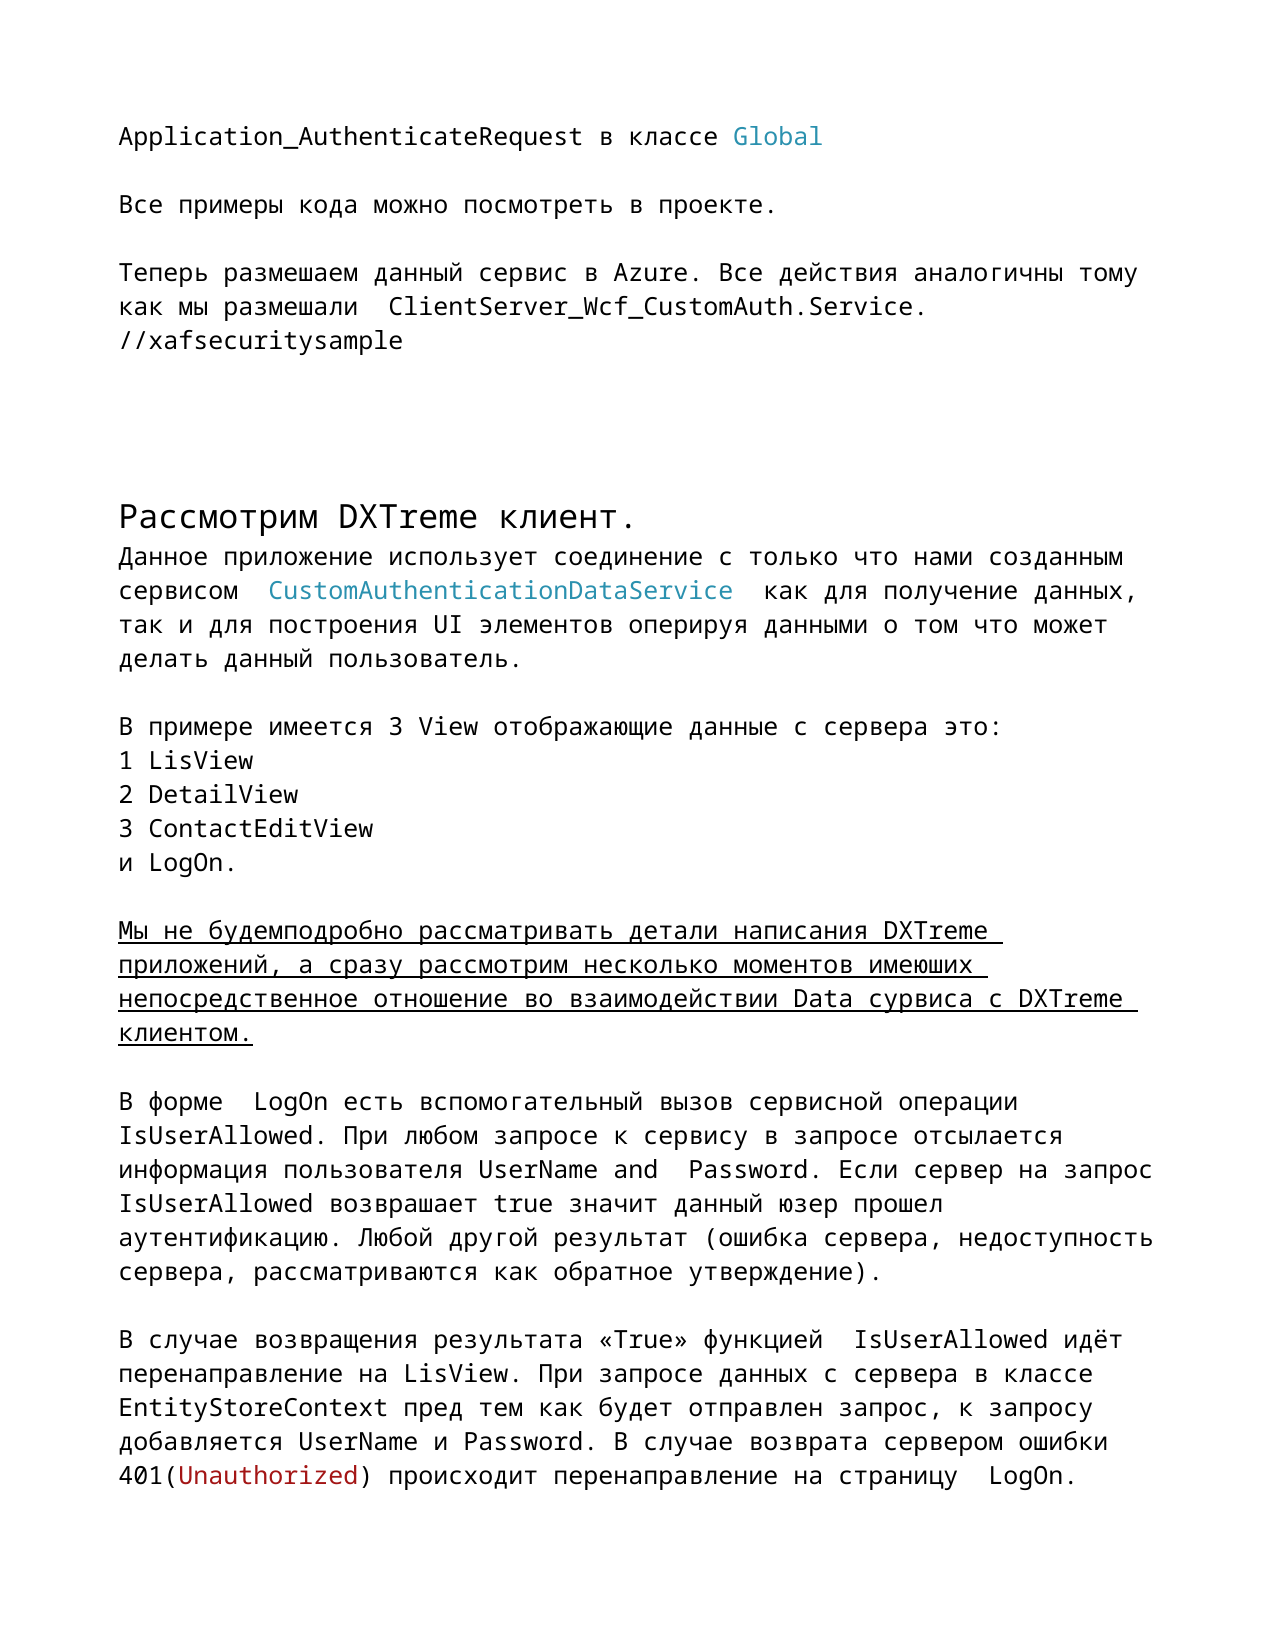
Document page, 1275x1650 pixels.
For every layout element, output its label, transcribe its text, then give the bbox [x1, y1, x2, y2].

text В случае возвращения результата «True» функцией IsUserAllowed идёт перенаправление на LisView. При запросе данных с сервера в классе EntityStoreContext пред тем как будет отправлен запрос, к запросу добавляется UserName и Password. В случае возврата сервером ошибки 401(Unauthorized) происходит перенаправление на страницу LogOn. [118, 1322, 1157, 1492]
text В примере имеется 3 View отображающие данные с сервера это: [118, 708, 1157, 743]
text Данное приложение использует соединение с только что нами созданным сервисом CustomAuthenticationDataService как для получение данных, так и для построения UI элементов оперируя данными о том что может делать данный пользователь. [118, 538, 1157, 674]
text и LogOn. [118, 845, 1157, 879]
text 3 ContactEditView [118, 811, 1157, 845]
text В форме LogOn есть вспомогательный вызов сервисной операции IsUserAllowed. При любом запросе к сервису в запросе отсылается информация пользователя UserName and Password. Если сервер на запрос IsUserAllowed возврашает true значит данный юзер прошел аутентификацию. Любой другой результат (ошибка сервера, недоступность сервера, рассматриваются как обратное утверждение). [118, 1083, 1157, 1288]
text 2 DetailView [118, 777, 1157, 811]
text //xafsecuritysample [118, 322, 1157, 357]
text Теперь размешаем данный сервис в Azure. Все действия аналогичны тому как мы размешали ClientServer_Wcf_CustomAuth.Service. [118, 254, 1157, 322]
text Рассмотрим DXTreme клиент. [118, 493, 1157, 538]
text Application_AuthenticateRequest в классе Global [118, 118, 1157, 152]
text Мы не будемподробно рассматривать детали написания DXTreme приложений, а сразу рассмотрим несколько моментов имеюших непосредственное отношение во взаимодействии Data сурвиса с DXTreme клиентом. [118, 913, 1157, 1049]
text Все примеры кода можно посмотреть в проекте. [118, 186, 1157, 220]
text 1 LisView [118, 743, 1157, 777]
